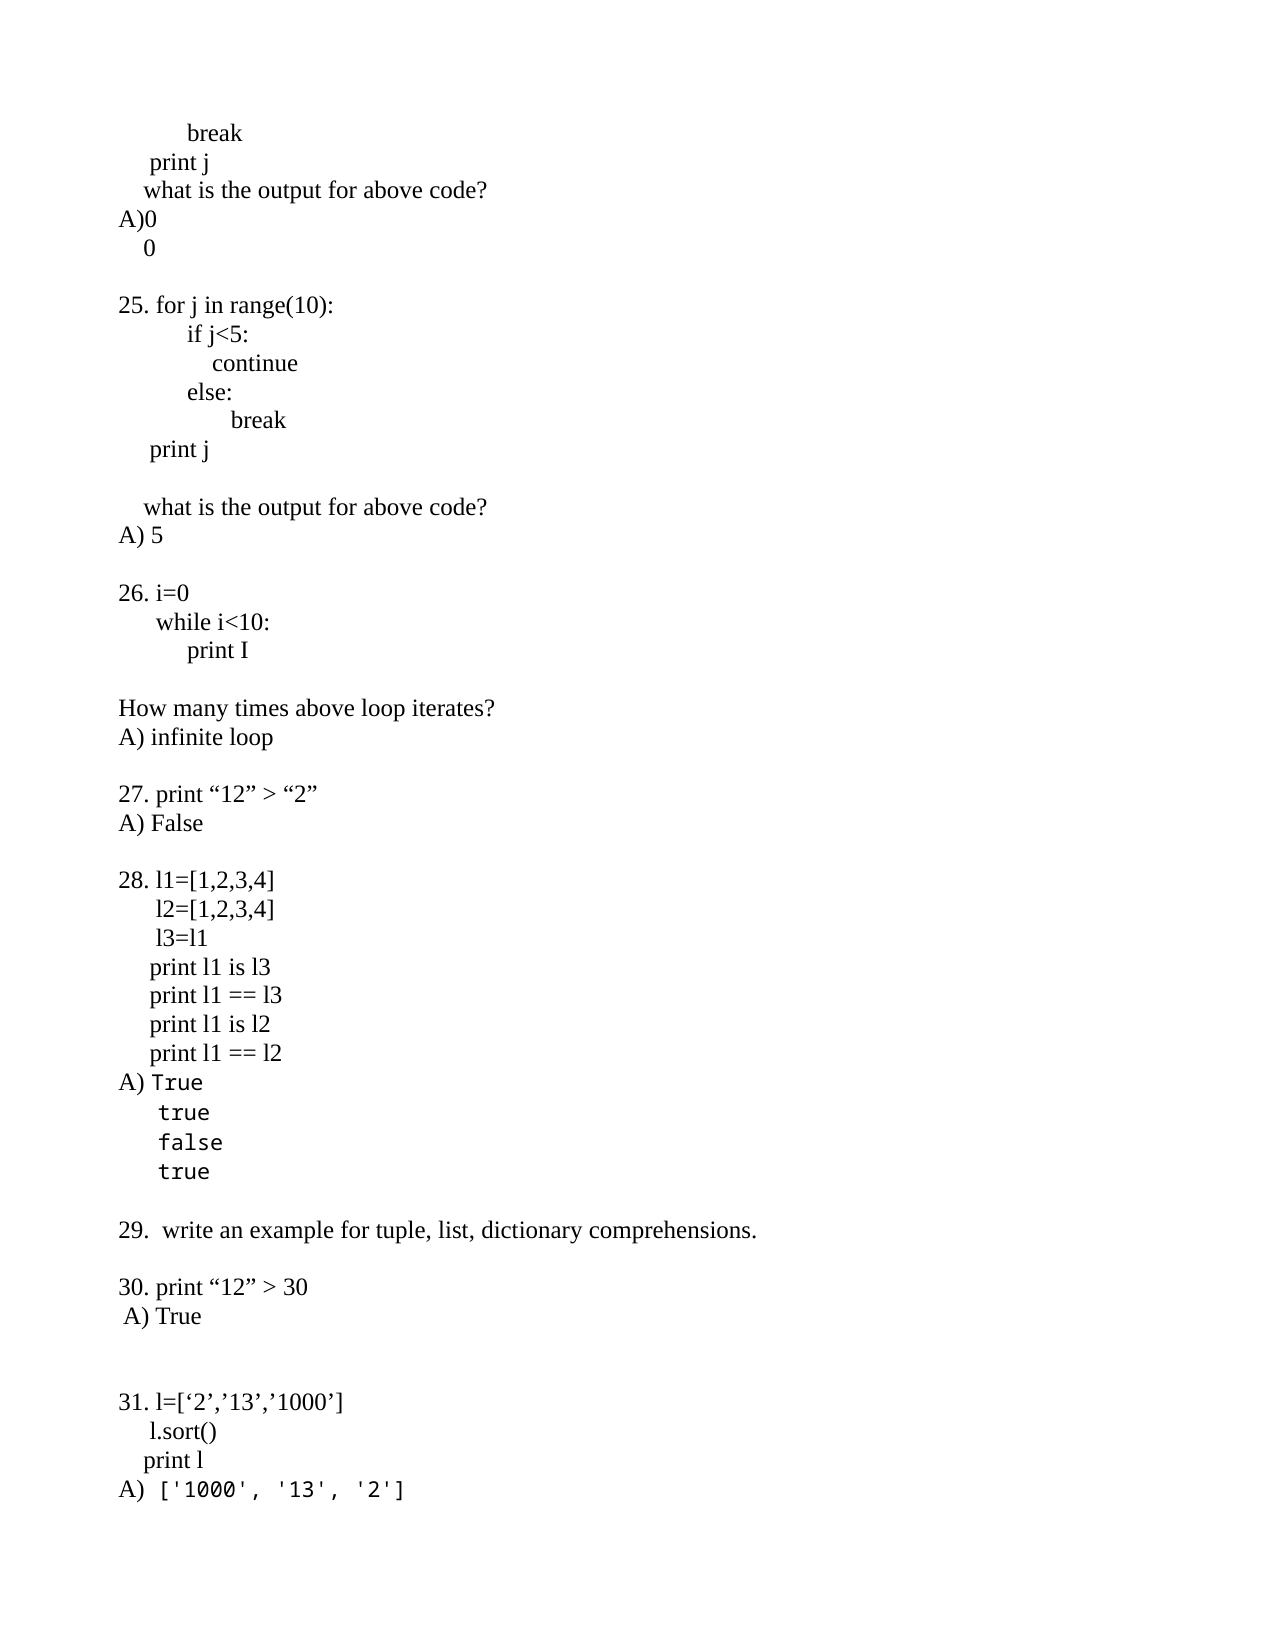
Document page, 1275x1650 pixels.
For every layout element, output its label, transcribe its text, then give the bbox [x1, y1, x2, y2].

text 31. l=[‘2’,’13’,’1000’] [118, 1387, 1157, 1416]
text 25. for j in range(10): [118, 291, 1157, 319]
text what is the output for above code? [118, 492, 1157, 521]
text A)0 [118, 204, 1157, 233]
text A) 5 [118, 521, 1157, 549]
text true [118, 1097, 1157, 1126]
text else: [118, 377, 1157, 406]
text l.sort() [118, 1416, 1157, 1445]
text false [118, 1126, 1157, 1156]
text print l1 == l3 [118, 981, 1157, 1009]
text 27. print “12” > “2” [118, 779, 1157, 808]
text print l1 is l2 [118, 1009, 1157, 1038]
text 29. write an example for tuple, list, dictionary comprehensions. [118, 1215, 1157, 1243]
text A) True [118, 1301, 1157, 1330]
text break [118, 118, 1157, 147]
text A) ['1000', '13', '2'] [118, 1473, 1157, 1503]
text A) False [118, 808, 1157, 837]
text A) True [118, 1067, 1157, 1097]
text break [118, 406, 1157, 434]
text l2=[1,2,3,4] [118, 894, 1157, 923]
text true [118, 1156, 1157, 1186]
text if j<5: [118, 319, 1157, 348]
text while i<10: [118, 607, 1157, 636]
text 28. l1=[1,2,3,4] [118, 866, 1157, 894]
text print l [118, 1445, 1157, 1473]
text How many times above loop iterates? [118, 693, 1157, 722]
text print l1 is l3 [118, 952, 1157, 981]
text print l1 == l2 [118, 1038, 1157, 1067]
text print j [118, 147, 1157, 176]
text 30. print “12” > 30 [118, 1272, 1157, 1301]
text l3=l1 [118, 923, 1157, 952]
text print j [118, 434, 1157, 463]
text 26. i=0 [118, 578, 1157, 607]
text continue [118, 348, 1157, 377]
text what is the output for above code? [118, 176, 1157, 204]
text A) infinite loop [118, 722, 1157, 751]
text print I [118, 636, 1157, 664]
text 0 [118, 233, 1157, 262]
